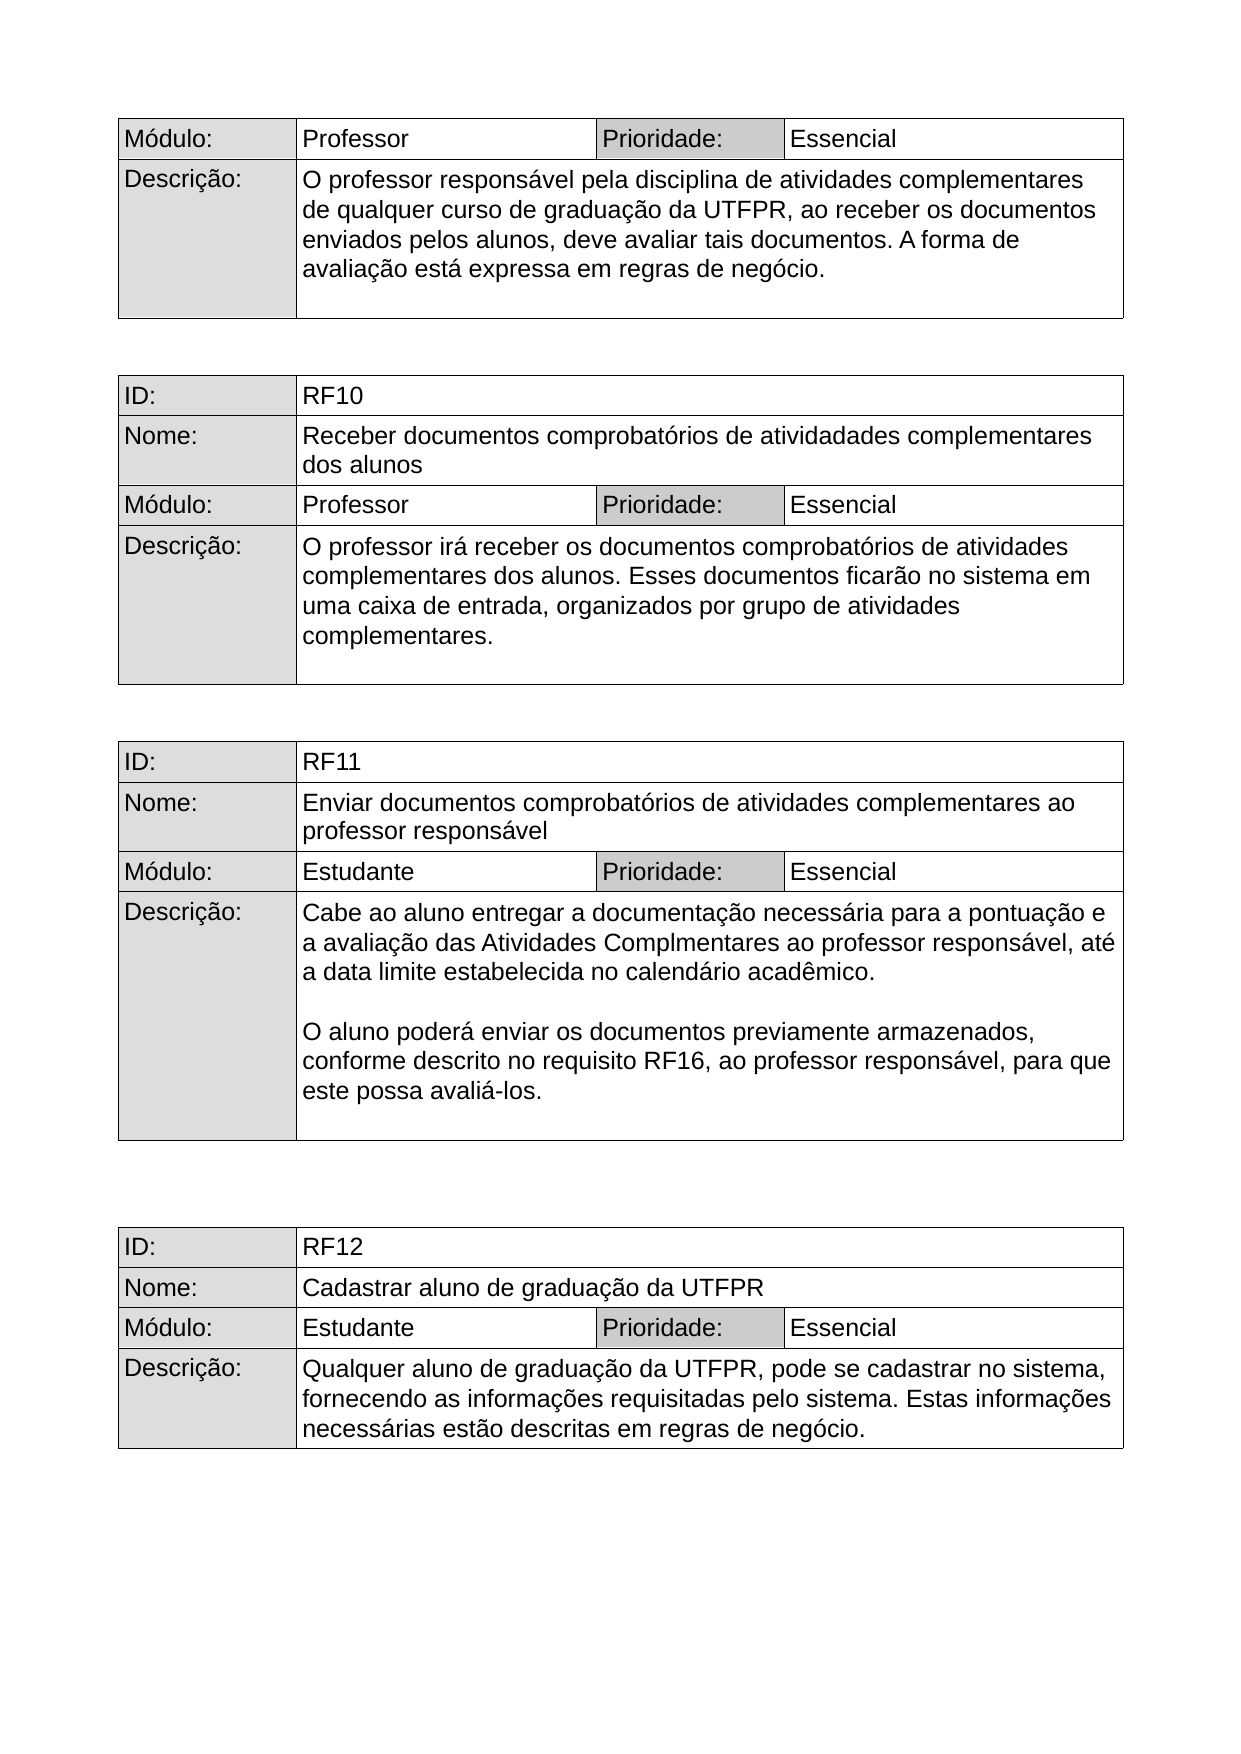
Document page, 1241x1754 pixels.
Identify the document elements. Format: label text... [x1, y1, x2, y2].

table_cell Enviar documentos comprobatórios de atividades complementares ao professor responsável [297, 783, 1123, 851]
table_cell Módulo: [119, 852, 296, 891]
table_cell O professor responsável pela disciplina de atividades complementares de qualquer curso de graduação da UTFPR, ao receber os documentos enviados pelos alunos, deve avaliar tais documentos. A forma de avaliação está expressa em regras de negócio. [297, 160, 1123, 317]
table_cell O professor irá receber os documentos comprobatórios de atividades complementares dos alunos. Esses documentos ficarão no sistema em uma caixa de entrada, organizados por grupo de atividades complementares. [297, 526, 1123, 684]
table_cell Nome: [119, 1268, 296, 1307]
table_cell Descrição: [119, 1349, 296, 1448]
table_cell Descrição: [119, 526, 296, 684]
table_cell Nome: [119, 416, 296, 484]
table_cell Descrição: [119, 160, 296, 317]
table_cell Professor [297, 119, 596, 158]
table_cell Cadastrar aluno de graduação da UTFPR [297, 1268, 1123, 1307]
table_cell Essencial [785, 1308, 1123, 1347]
table_cell Módulo: [119, 1308, 296, 1347]
table_header ID: [119, 376, 296, 415]
table_cell Estudante [297, 1308, 596, 1347]
table_cell Módulo: [119, 119, 296, 158]
table_cell Módulo: [119, 486, 296, 525]
table_cell Nome: [119, 783, 296, 851]
table_cell Prioridade: [597, 852, 784, 891]
table_cell Prioridade: [597, 119, 784, 158]
table_cell Essencial [785, 119, 1123, 158]
table_cell Receber documentos comprobatórios de atividadades complementares dos alunos [297, 416, 1123, 484]
table_header ID: [119, 742, 296, 782]
table_cell Essencial [785, 852, 1123, 891]
table_cell Estudante [297, 852, 596, 891]
table_cell Descrição: [119, 892, 296, 1140]
table_cell Professor [297, 486, 596, 525]
table_header RF10 [297, 376, 1123, 415]
table_header RF12 [297, 1228, 1123, 1267]
table_header RF11 [297, 742, 1123, 782]
table_cell Essencial [785, 486, 1123, 525]
table_cell Cabe ao aluno entregar a documentação necessária para a pontuação e a avaliação das Atividades Complmentares ao professor responsável, até a data limite estabelecida no calendário acadêmico. O aluno poderá enviar os documentos previamente armazenados, conforme descrito no requisito RF16, ao professor responsável, para que este possa avaliá-los. [297, 892, 1123, 1140]
table_cell Prioridade: [597, 486, 784, 525]
table_cell Qualquer aluno de graduação da UTFPR, pode se cadastrar no sistema, fornecendo as informações requisitadas pelo sistema. Estas informações necessárias estão descritas em regras de negócio. [297, 1349, 1123, 1448]
table_cell Prioridade: [597, 1308, 784, 1347]
table_header ID: [119, 1228, 296, 1267]
